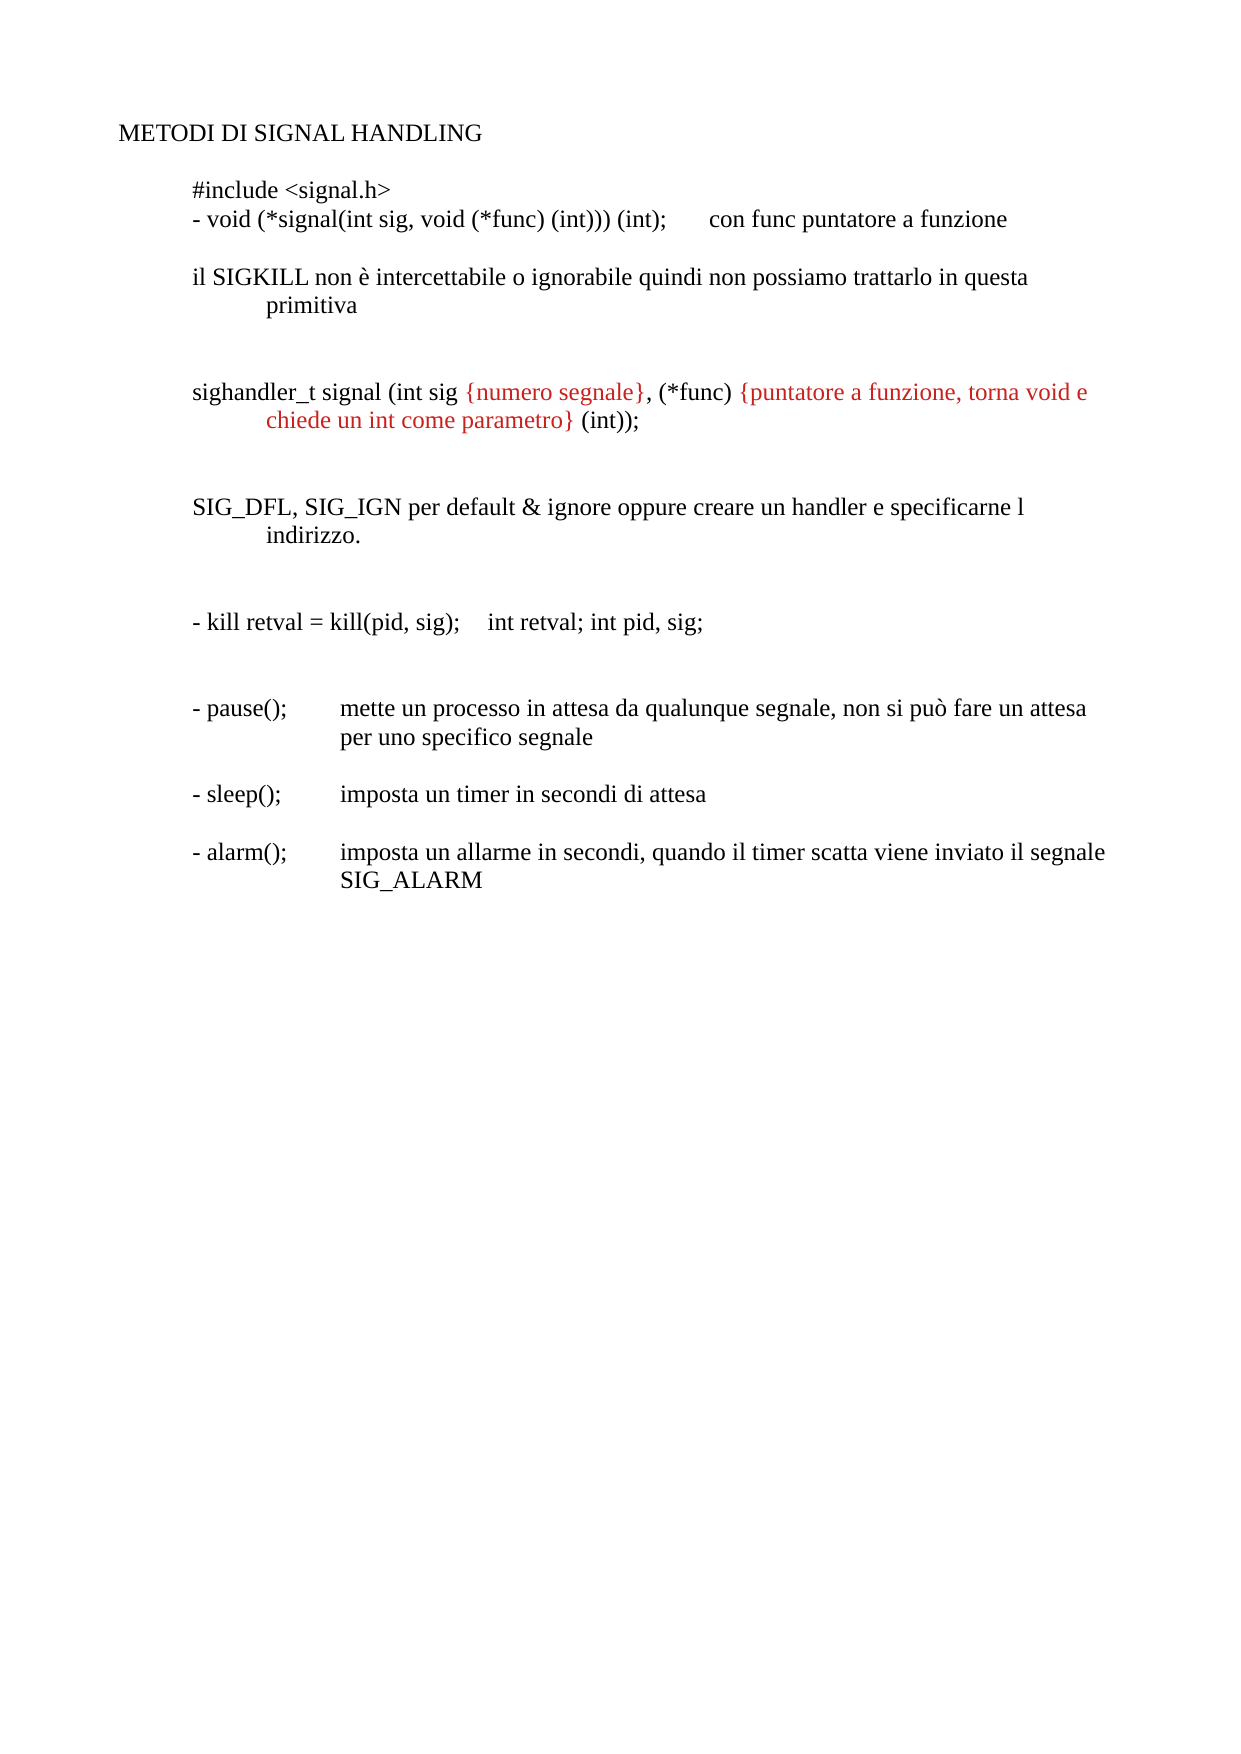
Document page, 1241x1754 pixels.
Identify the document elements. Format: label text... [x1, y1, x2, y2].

text il SIGKILL non è intercettabile o ignorabile quindi non possiamo trattarlo in questa primitiva [118, 262, 1122, 319]
text - void (*signal(int sig, void (*func) (int))) (int); con func puntatore a funzione [118, 204, 1122, 233]
text #include <signal.h> [118, 176, 1122, 204]
text - sleep(); imposta un timer in secondi di attesa [118, 779, 1122, 808]
text SIG_DFL, SIG_IGN per default & ignore oppure creare un handler e specificarne l indirizzo. [118, 492, 1122, 549]
text sighandler_t signal (int sig {numero segnale}, (*func) {puntatore a funzione, torna void e chiede un int come parametro} (int)); [118, 377, 1122, 434]
text - pause(); mette un processo in attesa da qualunque segnale, non si può fare un attesa per uno specifico segnale [118, 693, 1122, 751]
text METODI DI SIGNAL HANDLING [118, 118, 1122, 147]
text - alarm(); imposta un allarme in secondi, quando il timer scatta viene inviato il segnale SIG_ALARM [118, 837, 1122, 894]
text - kill retval = kill(pid, sig); int retval; int pid, sig; [118, 607, 1122, 636]
